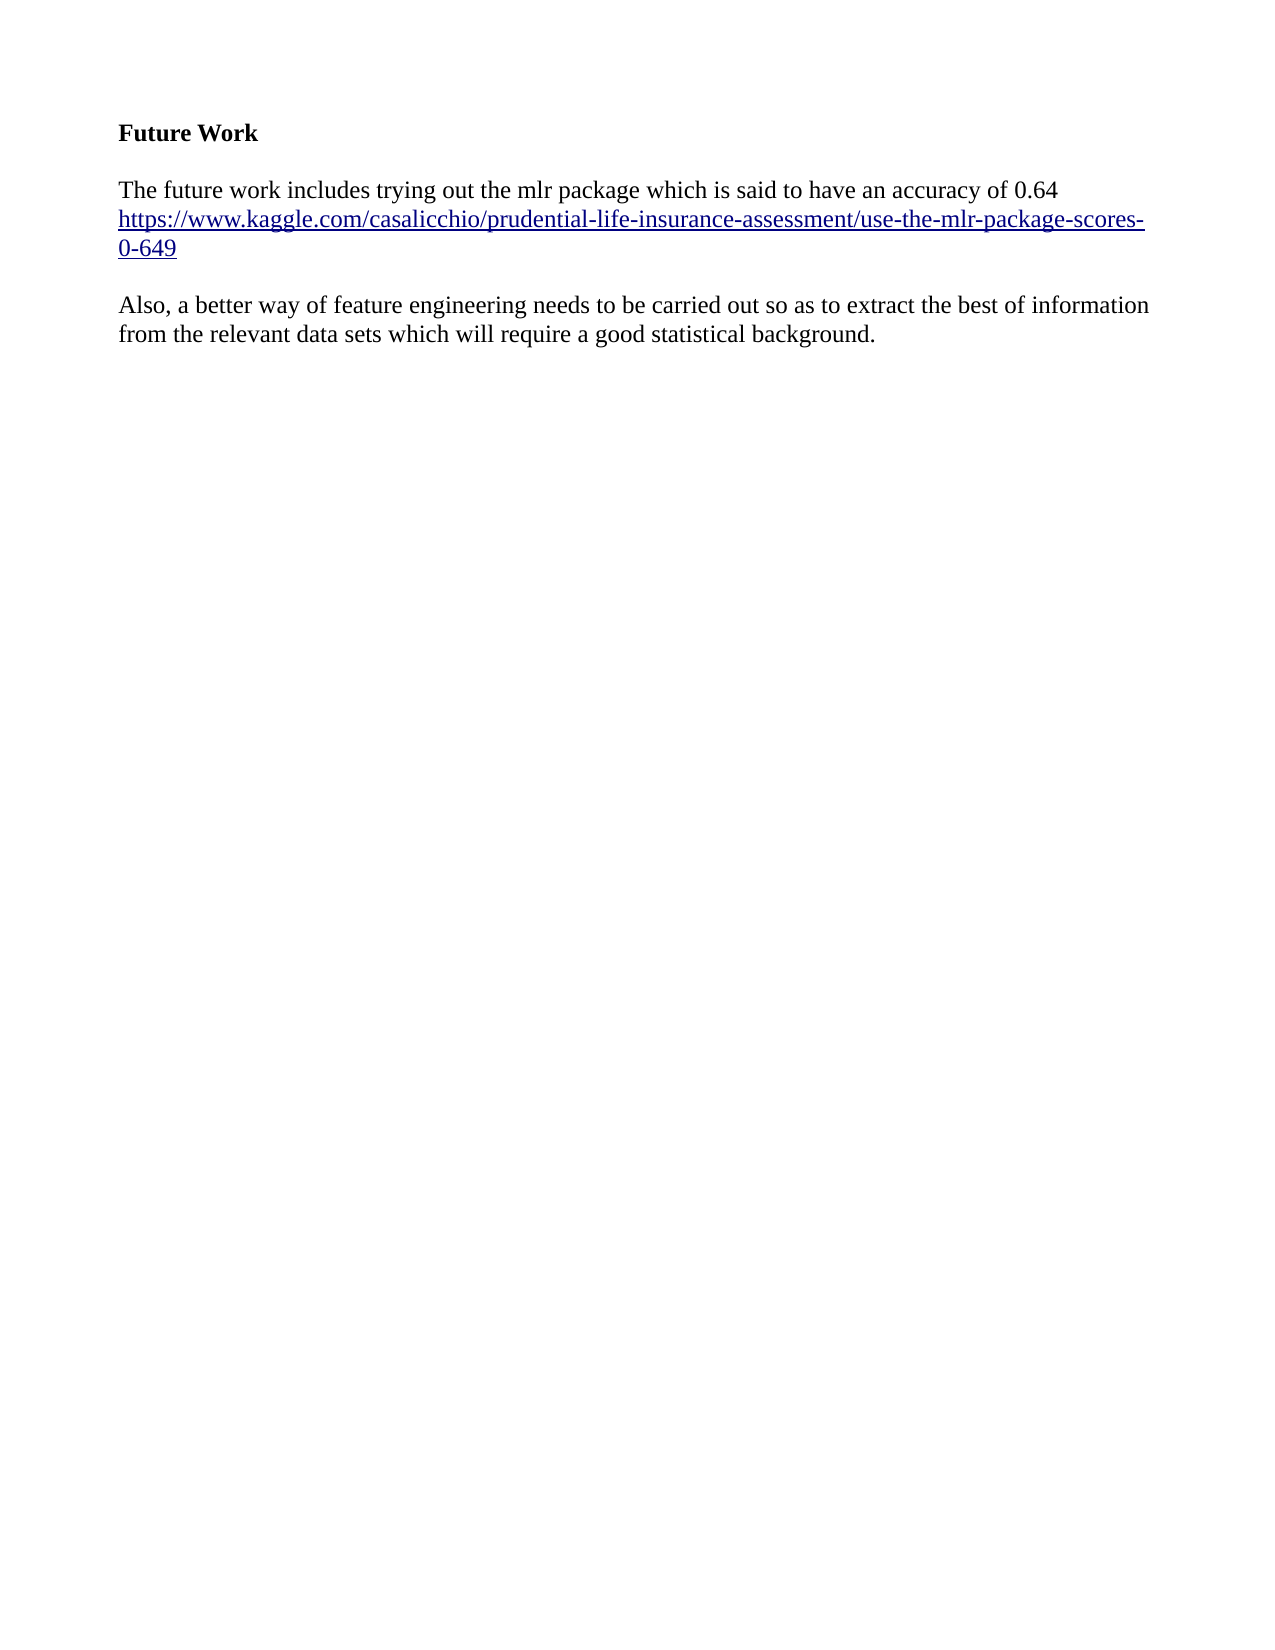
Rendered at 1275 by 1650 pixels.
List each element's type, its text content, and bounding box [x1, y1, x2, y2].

text The future work includes trying out the mlr package which is said to have an accuracy of 0.64 https://www.kaggle.com/casalicchio/prudential-life-insurance-assessment/use-the-mlr-package-scores-0-649 [118, 176, 1157, 262]
text Also, a better way of feature engineering needs to be carried out so as to extract the best of information from the relevant data sets which will require a good statistical background. [118, 291, 1157, 348]
text Future Work [118, 118, 1157, 147]
